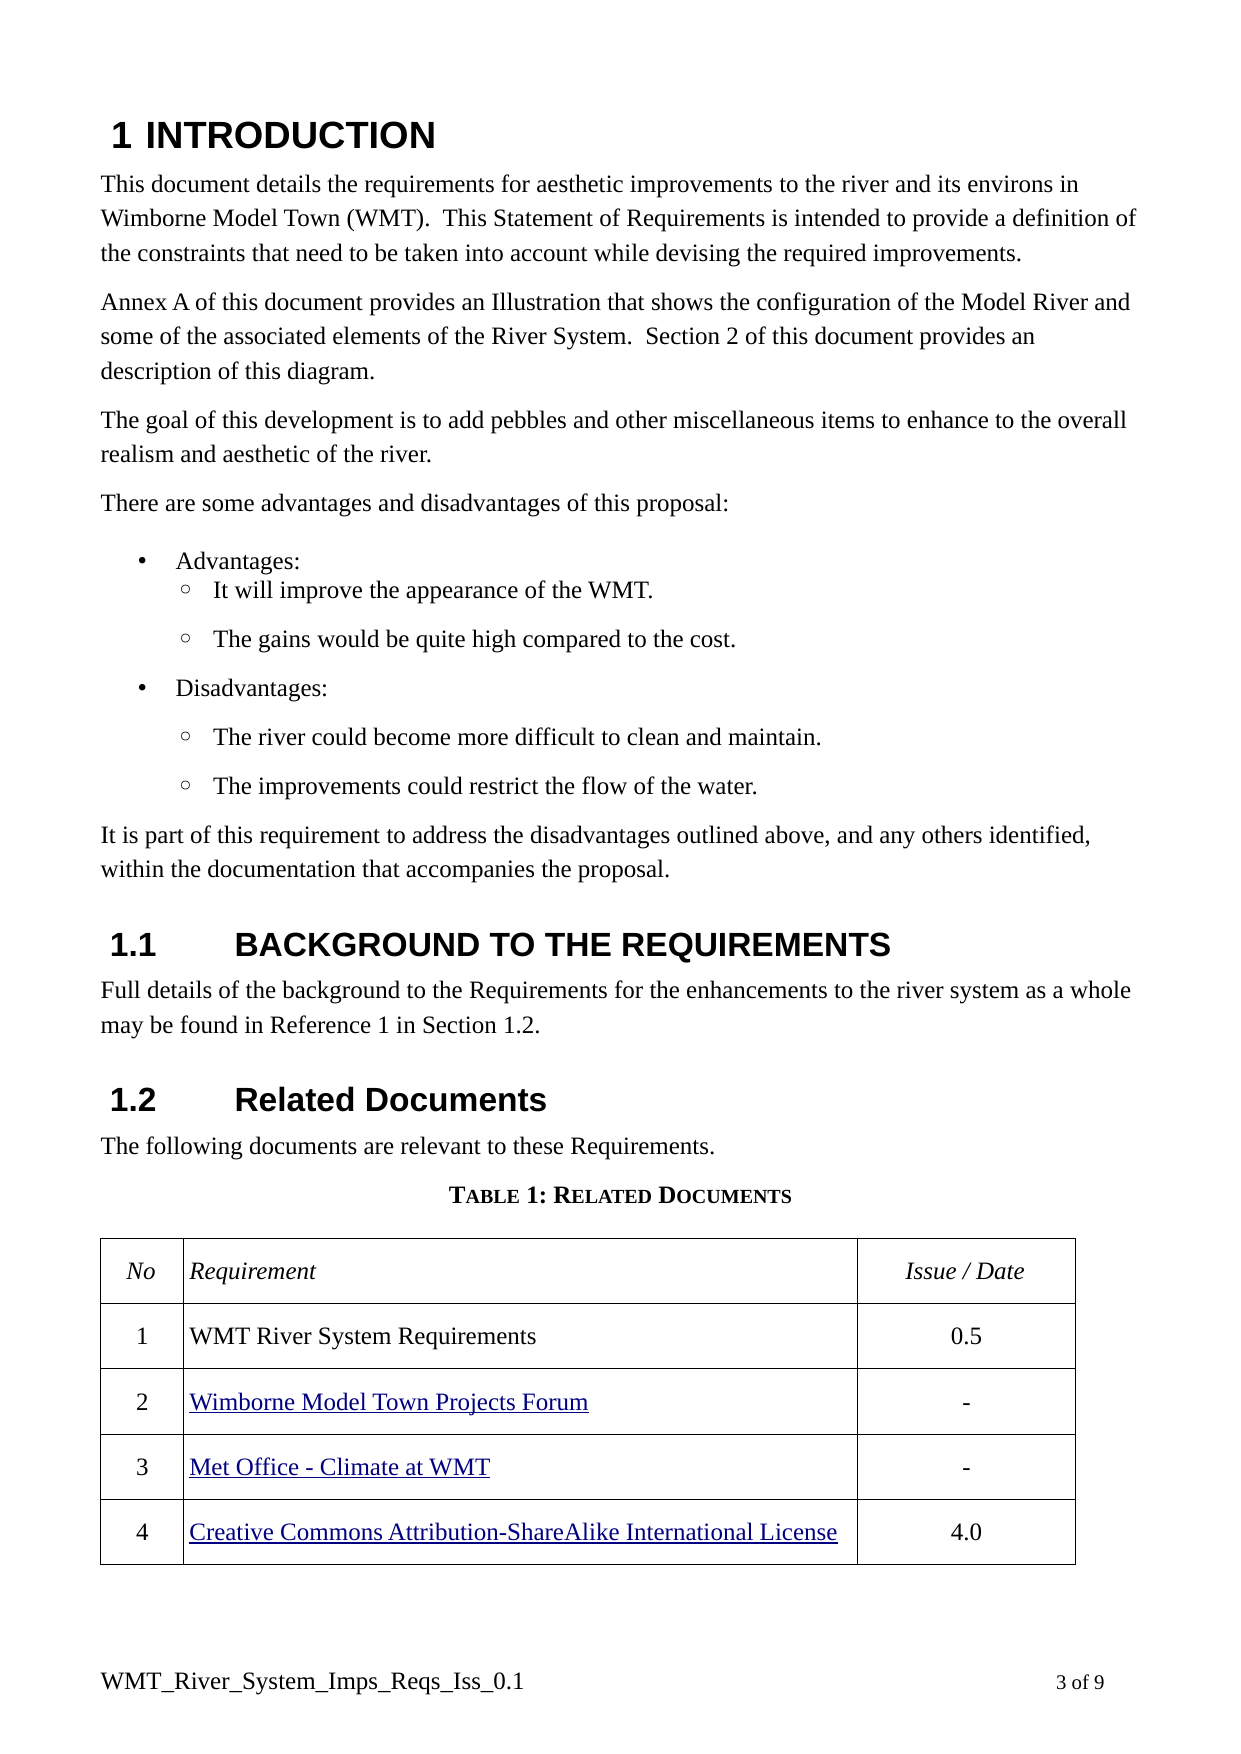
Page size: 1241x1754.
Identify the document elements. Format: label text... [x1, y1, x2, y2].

text Full details of the background to the Requirements for the enhancements to the river system as a whole may be found in Reference 1 in Section 1.2. [100, 976, 1140, 1039]
text This document details the requirements for aesthetic improvements to the river and its environs in Wimborne Model Town (WMT). This Statement of Requirements is intended to provide a definition of the constraints that need to be taken into account while devising the required improvements. [100, 169, 1140, 267]
text The following documents are relevant to these Requirements. [100, 1131, 1140, 1160]
table_cell - [858, 1435, 1075, 1499]
table_cell Wimborne Model Town Projects Forum [184, 1369, 857, 1433]
subtitle BACKGROUND TO THE REQUIREMENTS [100, 924, 1140, 963]
subtitle Table 1: Related Documents [100, 1180, 1140, 1209]
table_header Issue / Date [858, 1239, 1075, 1303]
table_cell 0.5 [858, 1304, 1075, 1368]
table_cell 2 [101, 1369, 183, 1433]
subtitle Related Documents [100, 1080, 1140, 1118]
list Disadvantages: [138, 673, 1140, 702]
subtitle INTRODUCTION [100, 113, 1140, 156]
table_cell Met Office - Climate at WMT [184, 1435, 857, 1499]
text The goal of this development is to add pebbles and other miscellaneous items to enhance to the overall realism and aesthetic of the river. [100, 405, 1140, 468]
text It is part of this requirement to address the disadvantages outlined above, and any others identified, within the documentation that accompanies the proposal. [100, 820, 1140, 883]
text There are some advantages and disadvantages of this proposal: [100, 488, 1140, 517]
table_header No [101, 1239, 183, 1303]
list The river could become more difficult to clean and maintain. [175, 722, 1140, 751]
table_cell 3 [101, 1435, 183, 1499]
table_cell Creative Commons Attribution-ShareAlike International License [184, 1500, 857, 1564]
list The gains would be quite high compared to the cost. [175, 624, 1140, 652]
table_header Requirement [184, 1239, 857, 1303]
table_cell 4.0 [858, 1500, 1075, 1564]
list It will improve the appearance of the WMT. [175, 575, 1140, 603]
text Annex A of this document provides an Illustration that shows the configuration of the Model River and some of the associated elements of the River System. Section 2 of this document provides an description of this diagram. [100, 287, 1140, 384]
table_cell WMT River System Requirements [184, 1304, 857, 1368]
list The improvements could restrict the flow of the water. [175, 771, 1140, 800]
table_cell 1 [101, 1304, 183, 1368]
list Advantages: [138, 546, 1140, 575]
table_cell - [858, 1369, 1075, 1433]
table_cell 4 [101, 1500, 183, 1564]
